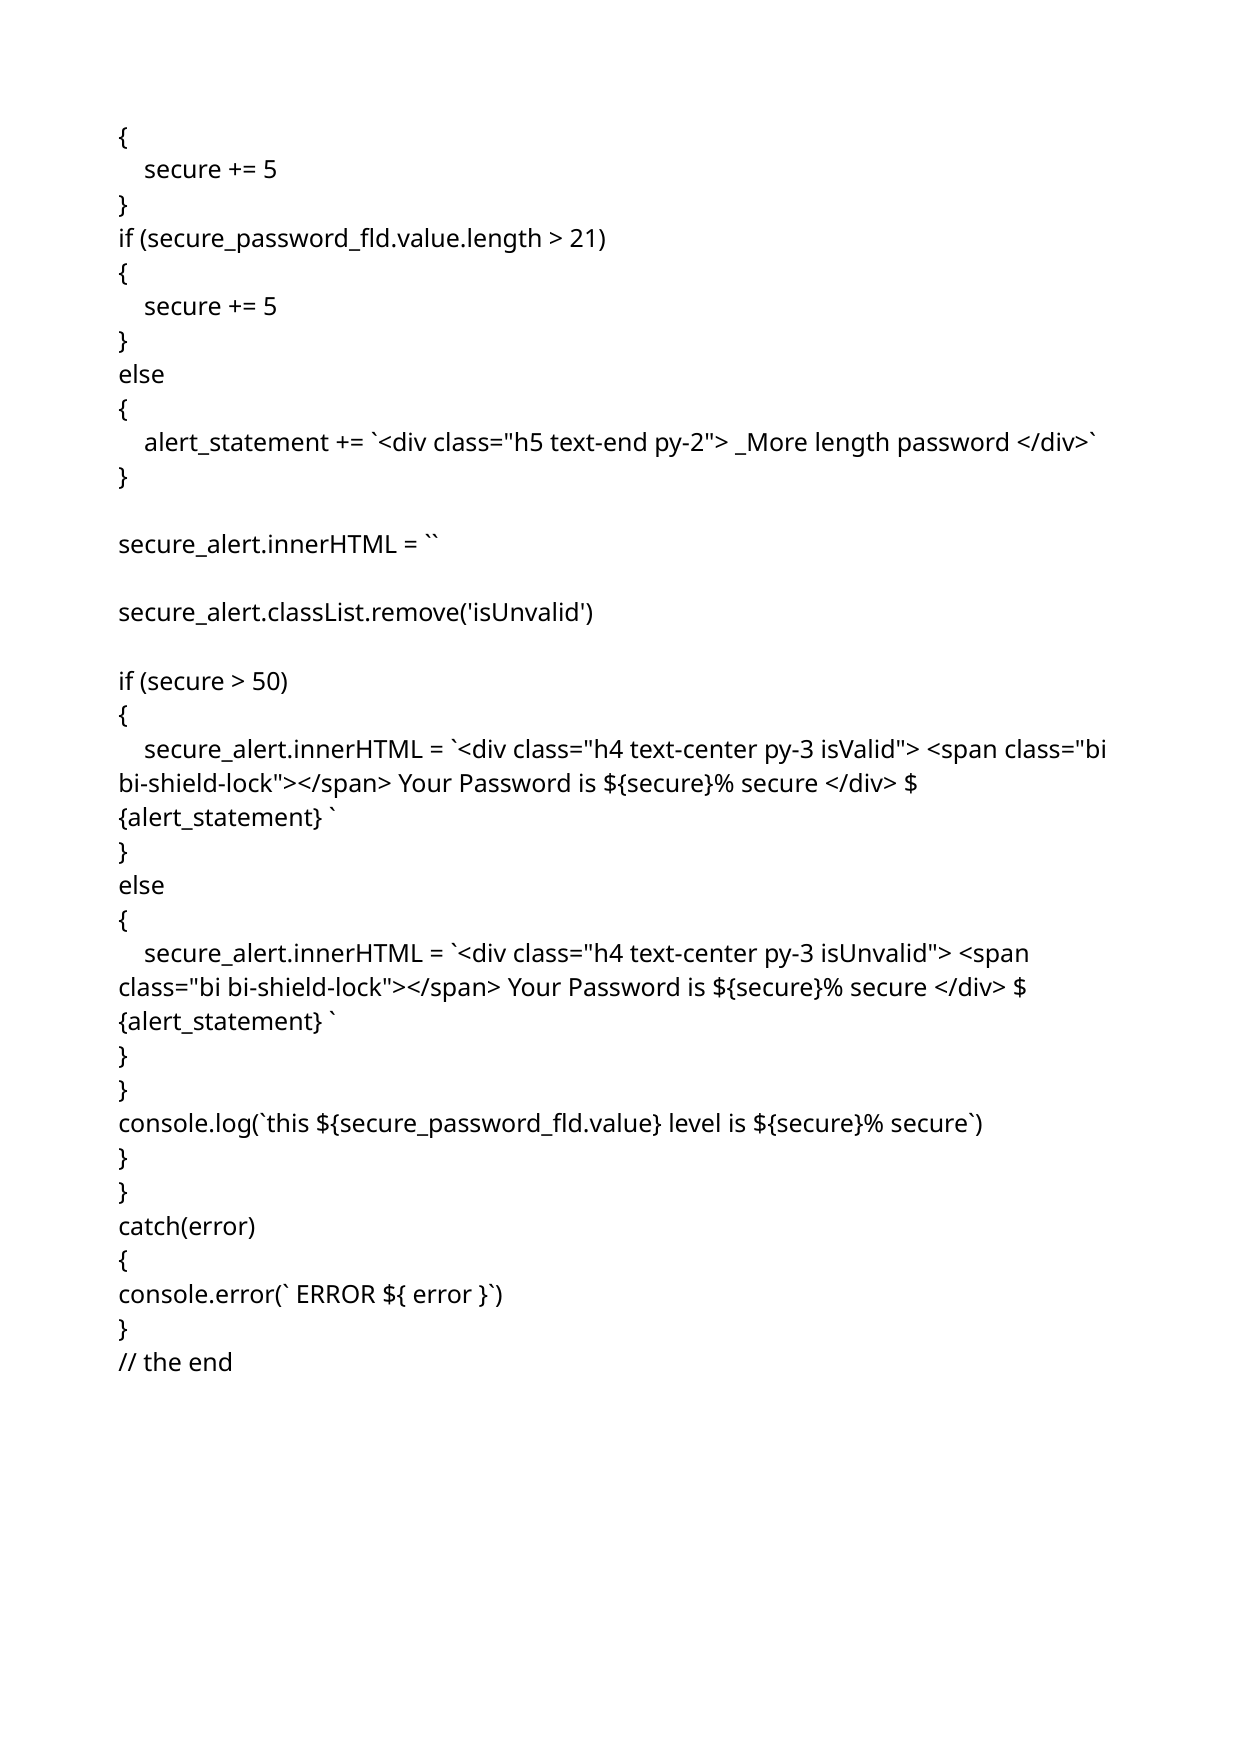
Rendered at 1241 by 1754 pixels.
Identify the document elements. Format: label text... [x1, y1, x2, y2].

text } [118, 833, 1122, 867]
text { [118, 902, 1122, 936]
text secure_alert.classList.remove('isUnvalid') [118, 595, 1122, 629]
text secure_alert.innerHTML = `` [118, 527, 1122, 561]
text alert_statement += `<div class="h5 text-end py-2"> _More length password </div>` [118, 425, 1122, 459]
text if (secure_password_fld.value.length > 21) [118, 220, 1122, 254]
text secure_alert.innerHTML = `<div class="h4 text-center py-3 isUnvalid"> <span class="bi bi-shield-lock"></span> Your Password is ${secure}% secure </div> ${alert_statement} ` [118, 936, 1122, 1038]
text } [118, 1140, 1122, 1174]
text // the end [118, 1344, 1122, 1378]
text { [118, 391, 1122, 425]
text if (secure > 50) [118, 663, 1122, 697]
text secure += 5 [118, 152, 1122, 186]
text console.log(`this ${secure_password_fld.value} level is ${secure}% secure`) [118, 1106, 1122, 1140]
text else [118, 867, 1122, 902]
text } [118, 1174, 1122, 1208]
text } [118, 1038, 1122, 1072]
text } [118, 1072, 1122, 1106]
text else [118, 357, 1122, 391]
text } [118, 1310, 1122, 1344]
text } [118, 186, 1122, 220]
text } [118, 322, 1122, 357]
text catch(error) [118, 1208, 1122, 1242]
text { [118, 254, 1122, 288]
text secure += 5 [118, 288, 1122, 322]
text } [118, 459, 1122, 493]
text console.error(` ERROR ${ error }`) [118, 1276, 1122, 1310]
text { [118, 697, 1122, 731]
text secure_alert.innerHTML = `<div class="h4 text-center py-3 isValid"> <span class="bi bi-shield-lock"></span> Your Password is ${secure}% secure </div> ${alert_statement} ` [118, 731, 1122, 833]
text { [118, 1242, 1122, 1276]
text { [118, 118, 1122, 152]
